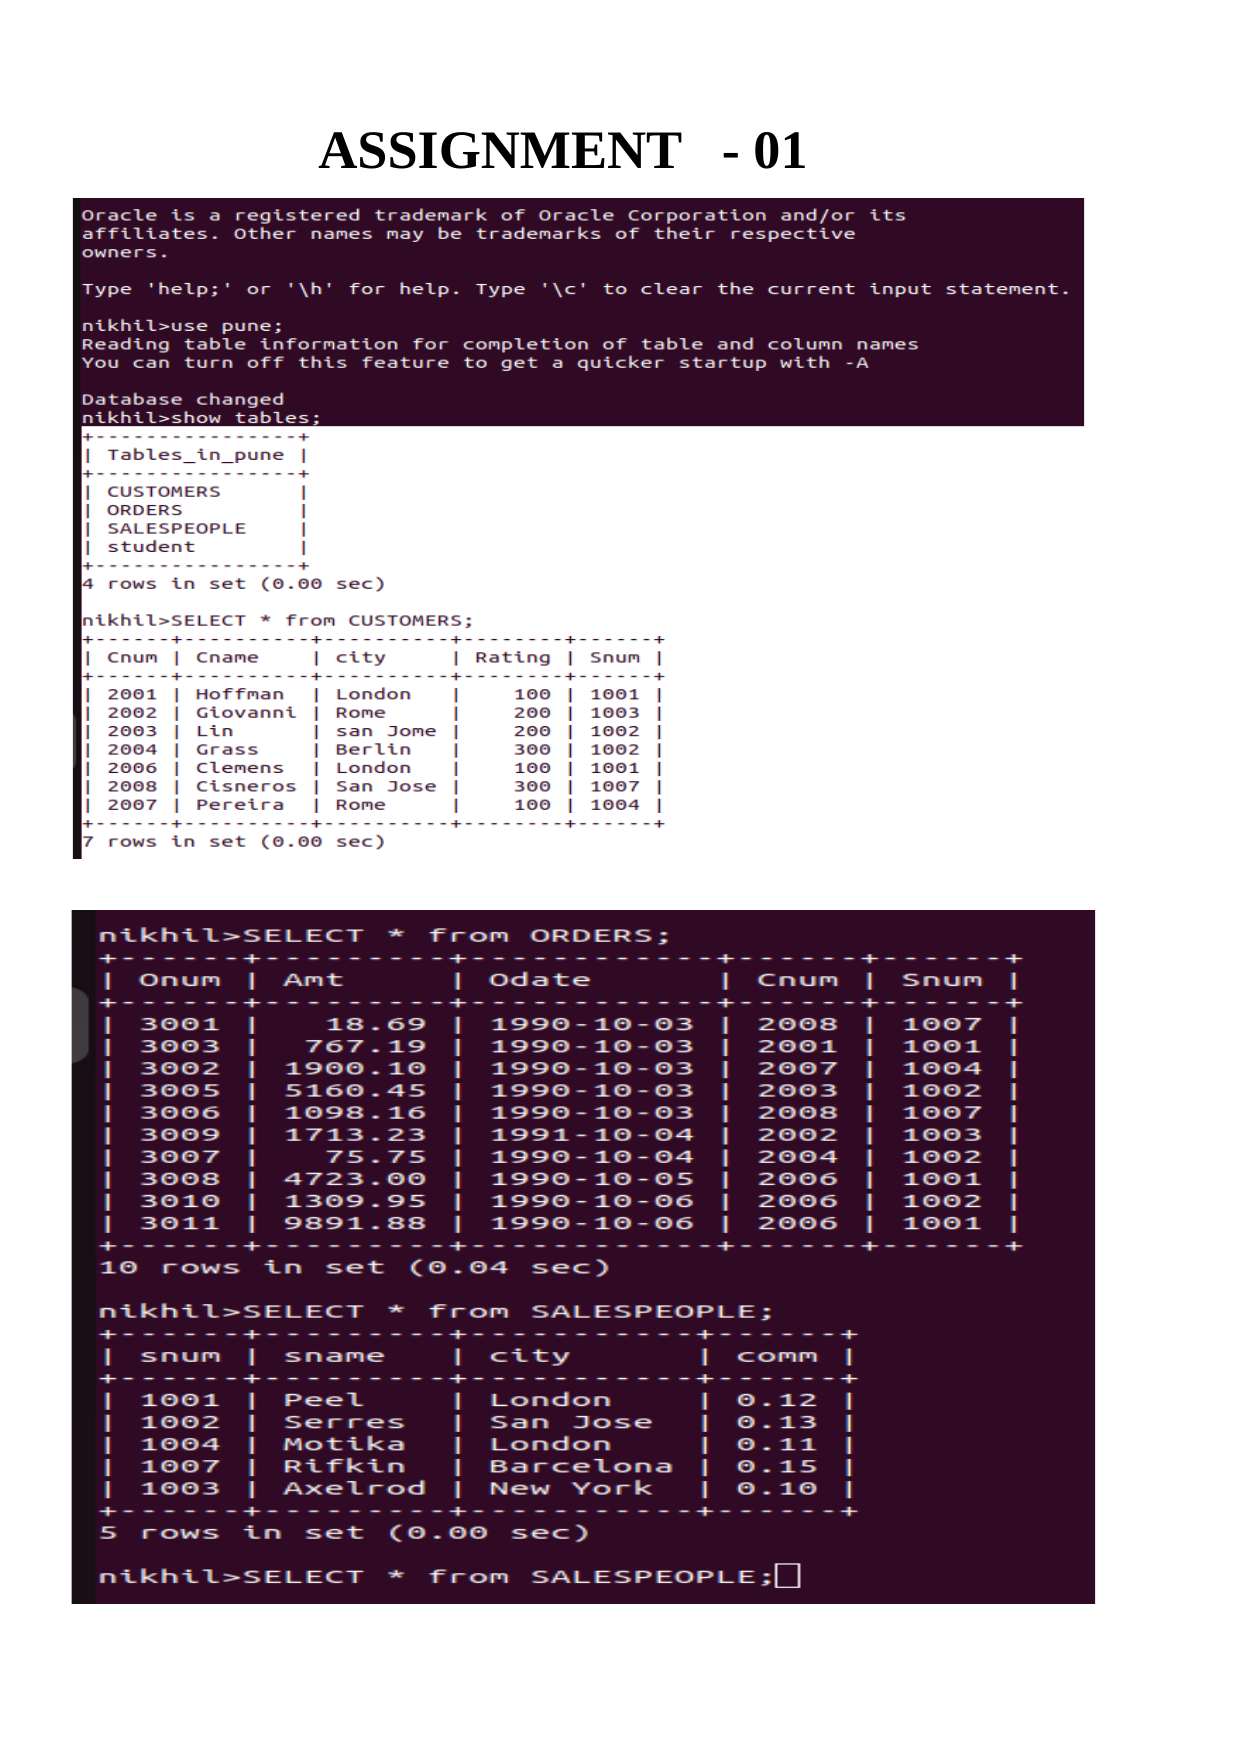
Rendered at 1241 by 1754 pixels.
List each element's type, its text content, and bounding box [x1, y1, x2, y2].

text ASSIGNMENT - 01 [118, 118, 1122, 180]
picture [72, 198, 1085, 859]
picture [71, 910, 1096, 1604]
